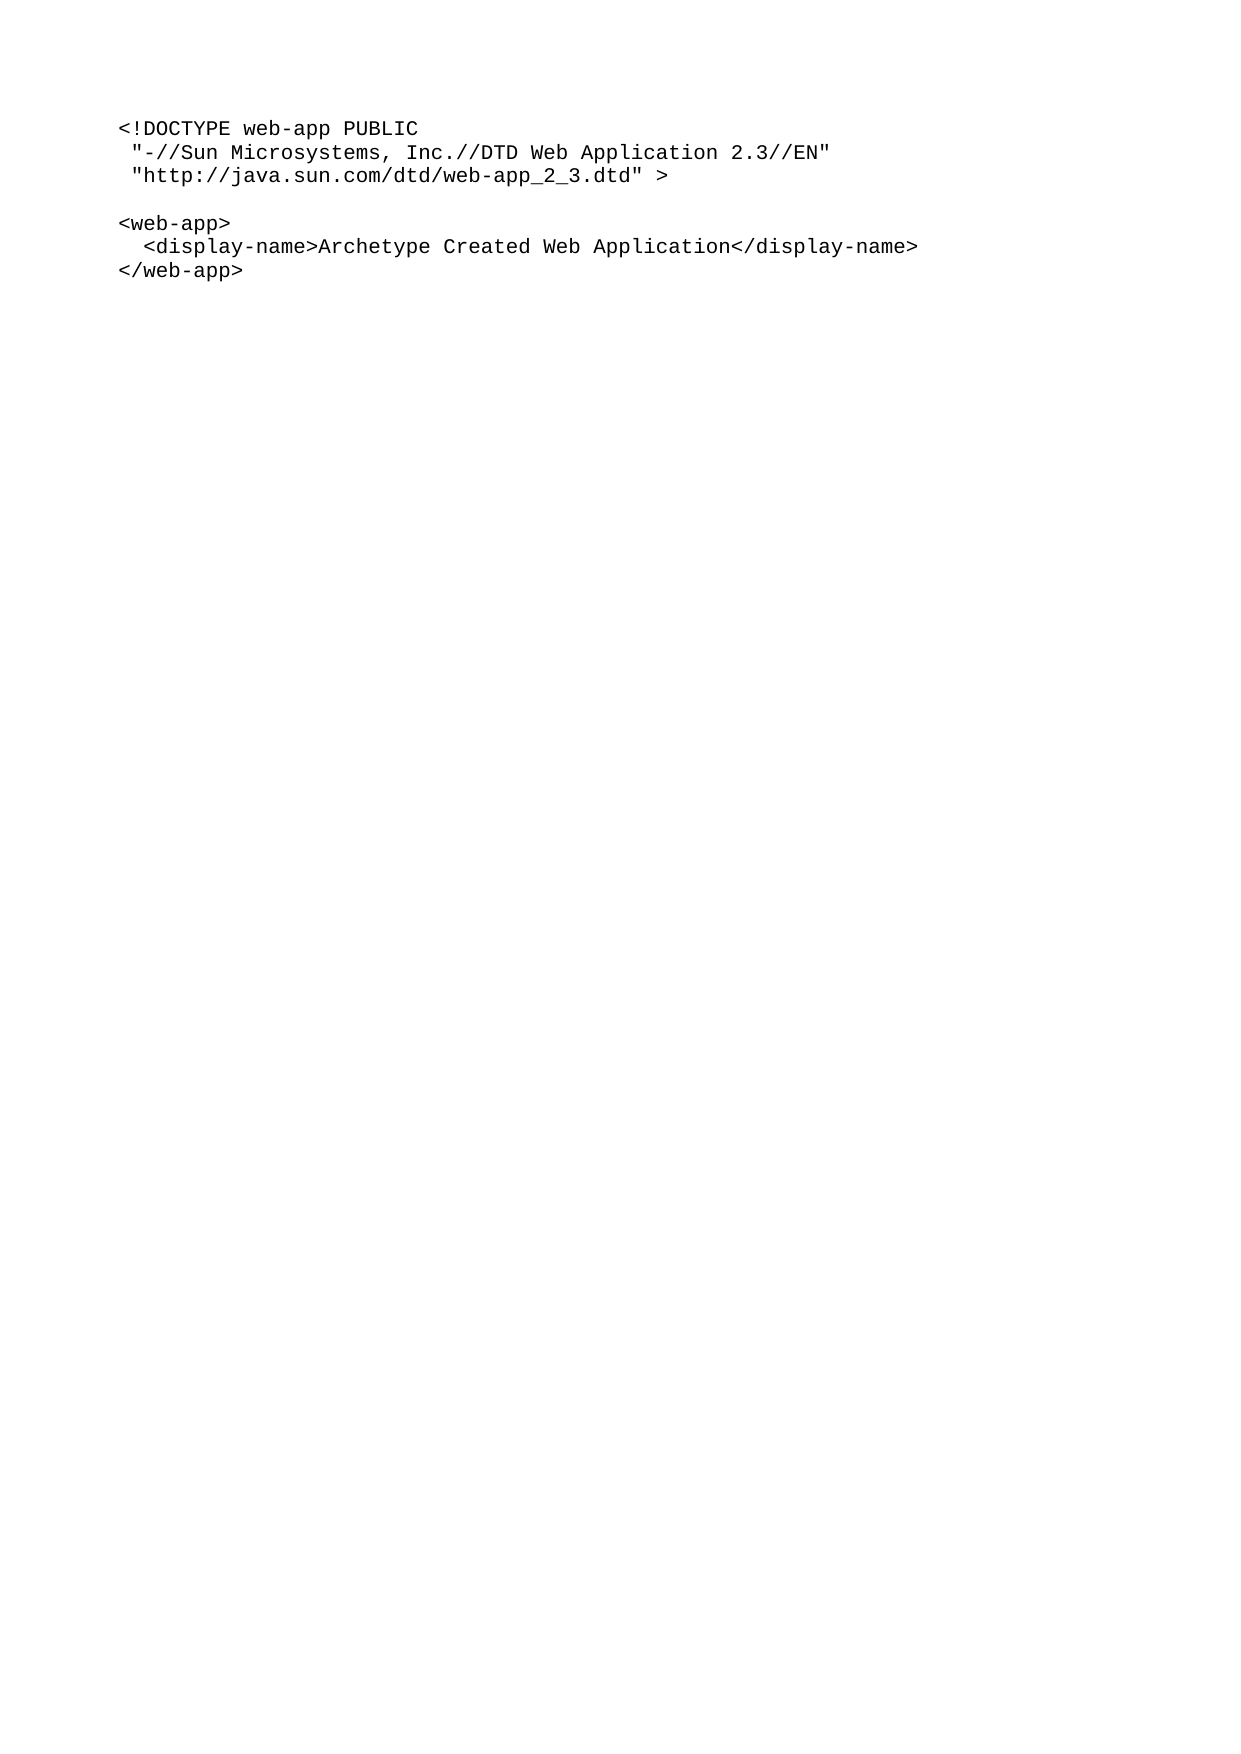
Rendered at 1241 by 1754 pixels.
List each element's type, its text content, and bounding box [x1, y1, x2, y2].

text <web-app> [118, 213, 1122, 236]
text "http://java.sun.com/dtd/web-app_2_3.dtd" > [118, 165, 1122, 189]
text </web-app> [118, 260, 1122, 284]
text "-//Sun Microsystems, Inc.//DTD Web Application 2.3//EN" [118, 142, 1122, 165]
text <display-name>Archetype Created Web Application</display-name> [118, 236, 1122, 260]
text <!DOCTYPE web-app PUBLIC [118, 118, 1122, 142]
